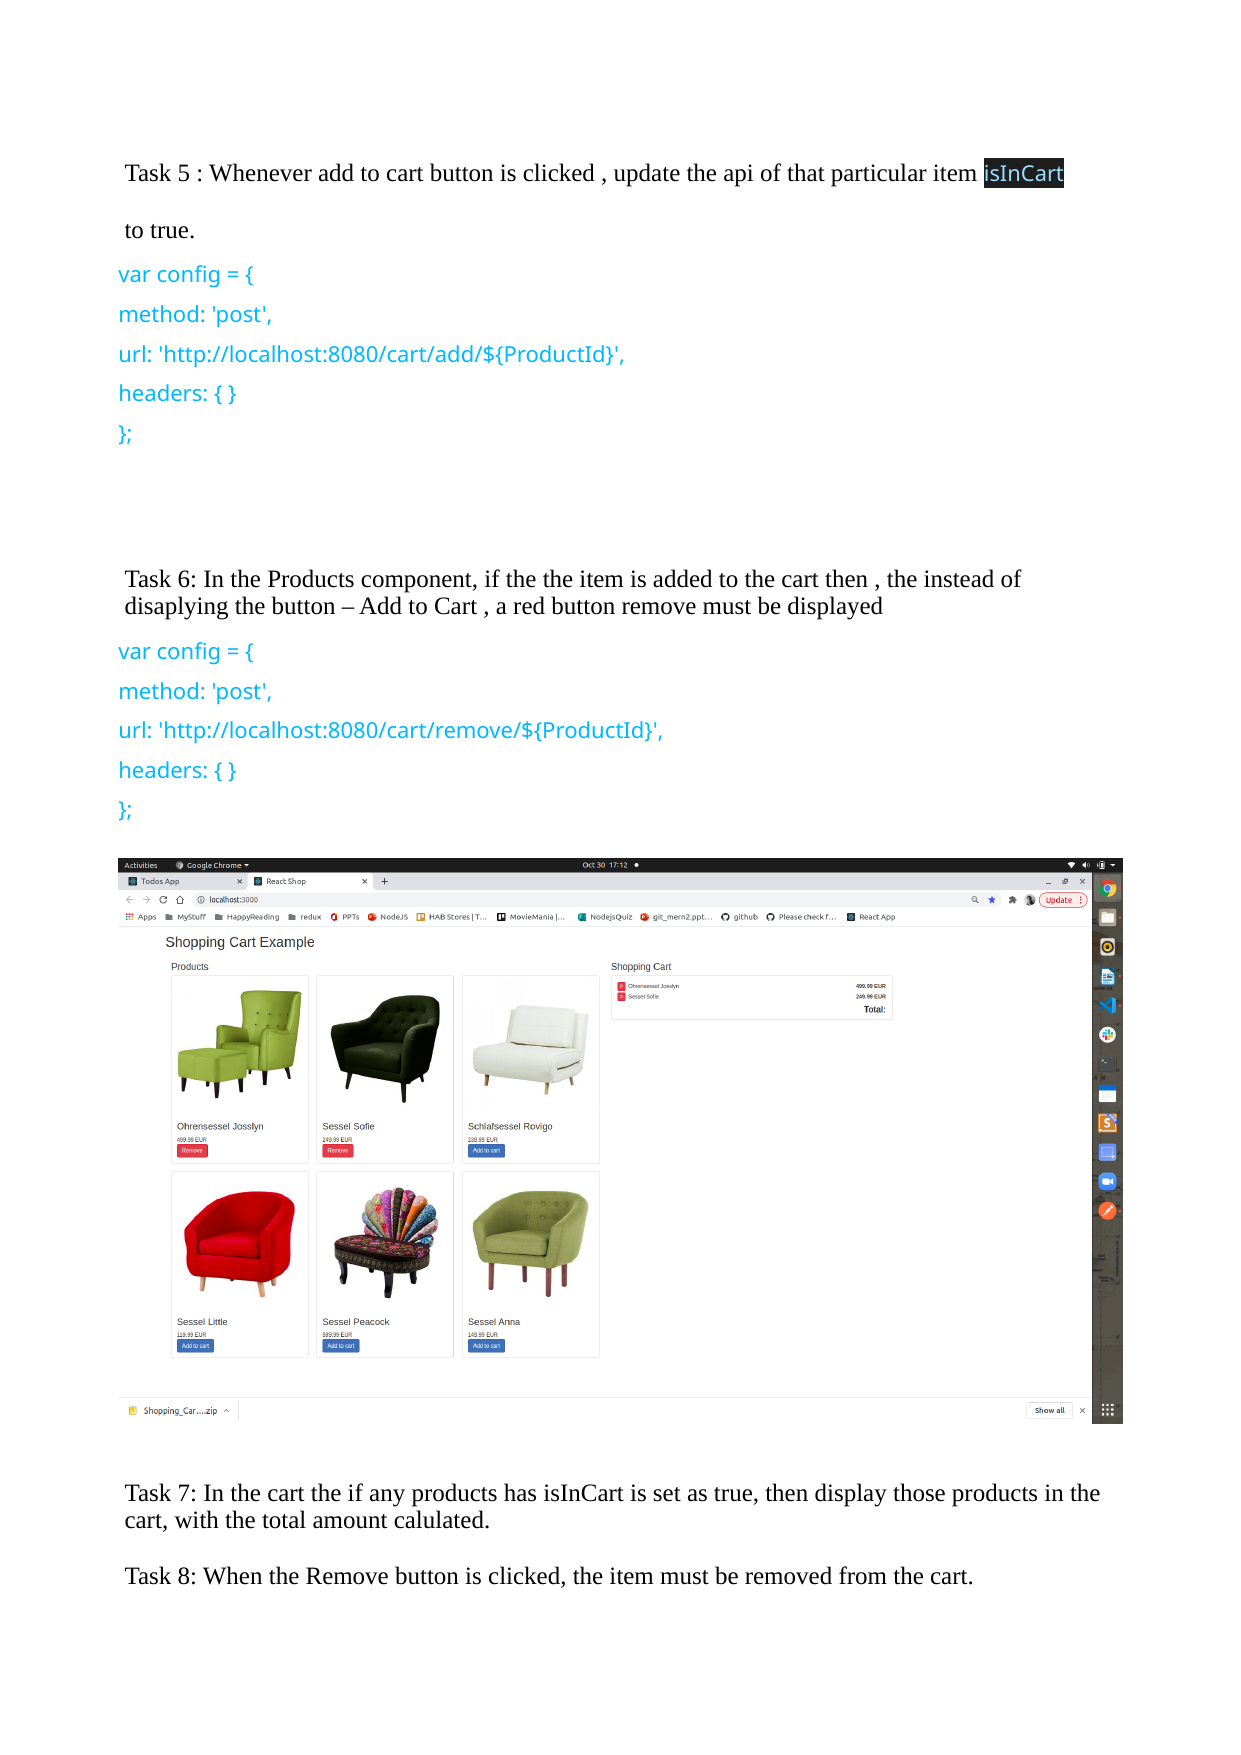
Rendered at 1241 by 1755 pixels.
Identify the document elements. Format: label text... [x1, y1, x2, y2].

text to true. [118, 216, 1122, 250]
text headers: { } [118, 368, 1122, 408]
text var config = { [118, 250, 1122, 289]
picture [118, 858, 1123, 1424]
text }; [118, 785, 1122, 824]
text Task 8: When the Remove button is clicked, the item must be removed from the cart. [118, 1562, 1122, 1589]
text Task 5 : Whenever add to cart button is clicked , update the api of that particular item isInCart [118, 158, 1122, 188]
text Task 7: In the cart the if any products has isInCart is set as true, then display those products in the cart, with the total amount calulated. [118, 1479, 1122, 1534]
text headers: { } [118, 745, 1122, 785]
text }; [118, 408, 1122, 448]
text method: 'post', [118, 289, 1122, 329]
text url: 'http://localhost:8080/cart/remove/${ProductId}', [118, 706, 1122, 745]
text Task 6: In the Products component, if the the item is added to the cart then , the instead of disaplying the button – Add to Cart , a red button remove must be displayed [118, 565, 1122, 626]
text var config = { [118, 626, 1122, 666]
text url: 'http://localhost:8080/cart/add/${ProductId}', [118, 329, 1122, 368]
text method: 'post', [118, 666, 1122, 706]
